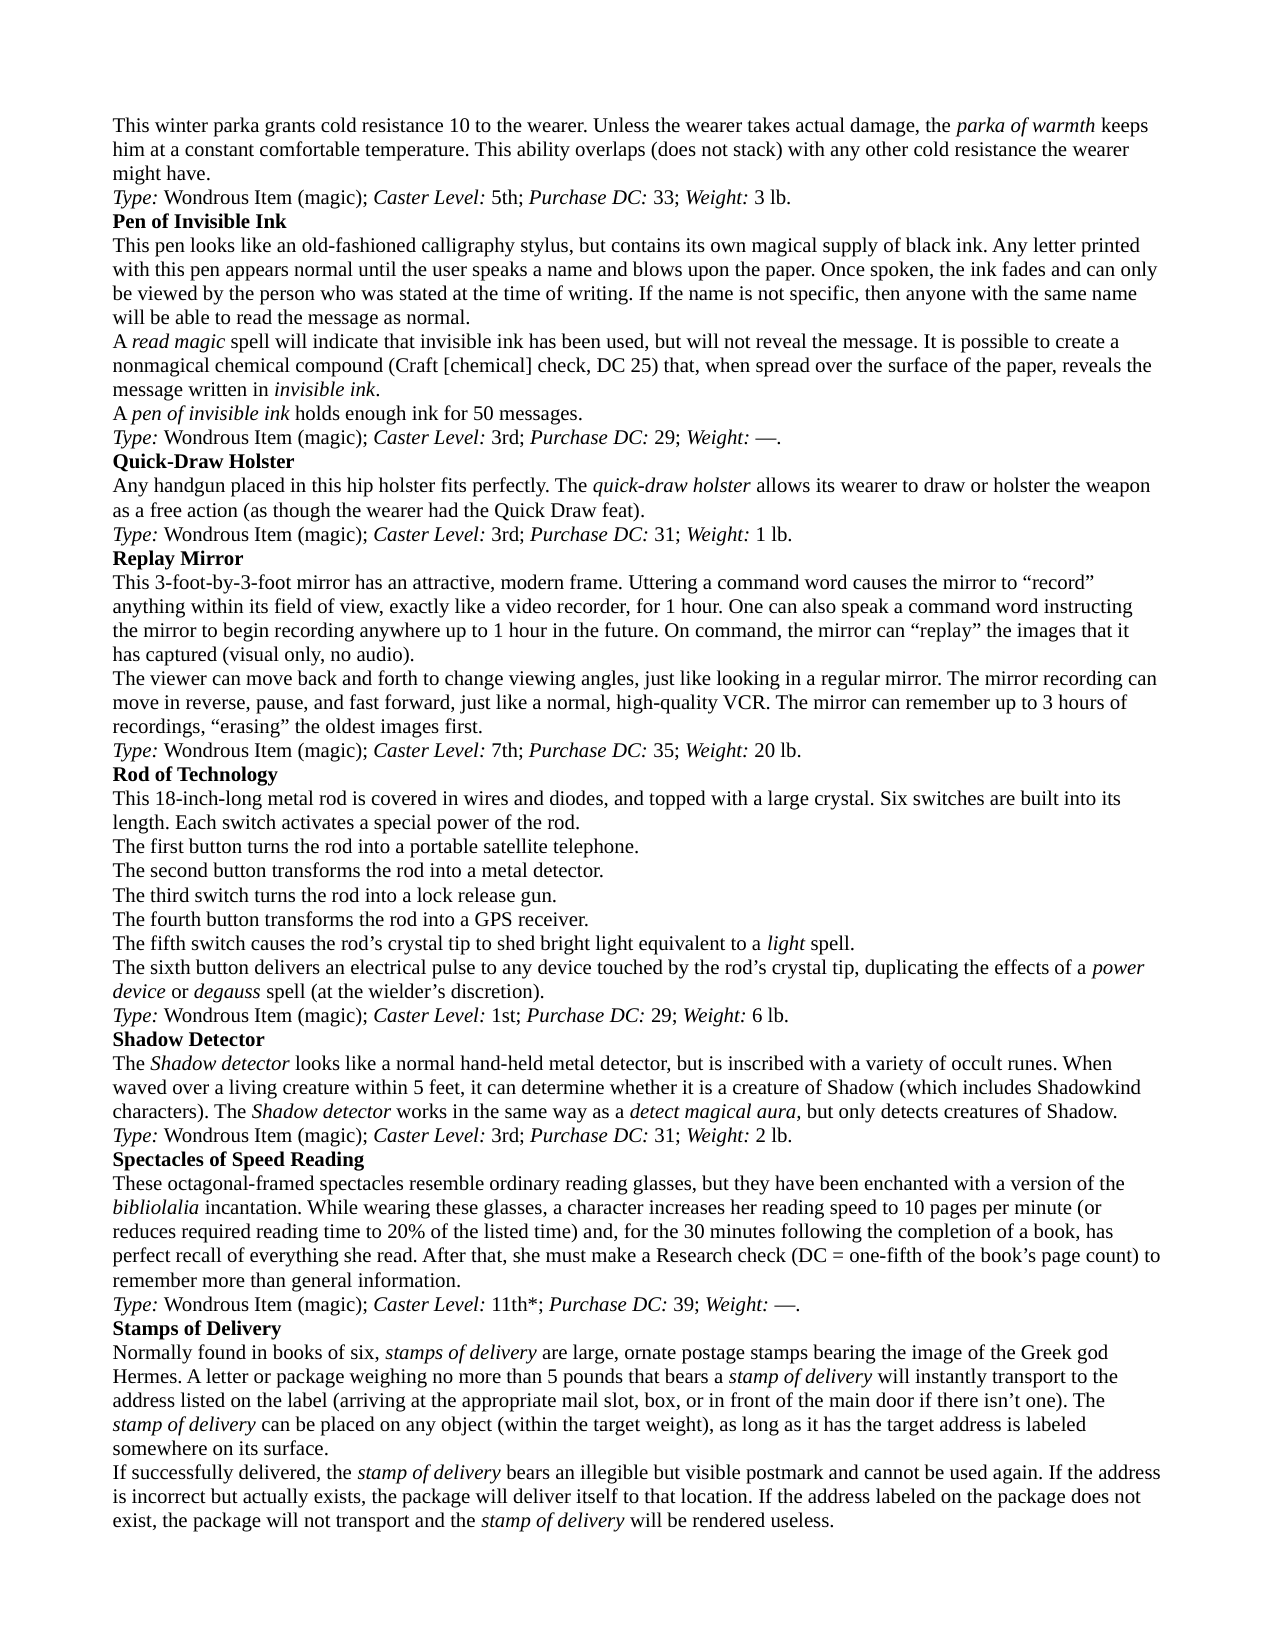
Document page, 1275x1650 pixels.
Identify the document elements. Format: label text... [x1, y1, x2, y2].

text The sixth button delivers an electrical pulse to any device touched by the rod’s crystal tip, duplicating the effects of a power device or degauss spell (at the wielder’s discretion). [112, 955, 1162, 1003]
text If successfully delivered, the stamp of delivery bears an illegible but visible postmark and cannot be used again. If the address is incorrect but actually exists, the package will deliver itself to that location. If the address labeled on the package does not exist, the package will not transport and the stamp of delivery will be rendered useless. [112, 1460, 1162, 1532]
text Type: Wondrous Item (magic); Caster Level: 3rd; Purchase DC: 29; Weight: —. [112, 425, 1162, 449]
text The viewer can move back and forth to change viewing angles, just like looking in a regular mirror. The mirror recording can move in reverse, pause, and fast forward, just like a normal, high-quality VCR. The mirror can remember up to 3 hours of recordings, “erasing” the oldest images first. [112, 666, 1162, 738]
text Spectacles of Speed Reading [112, 1147, 1162, 1171]
text This 3-foot-by-3-foot mirror has an attractive, modern frame. Uttering a command word causes the mirror to “record” anything within its field of view, exactly like a video recorder, for 1 hour. One can also speak a command word instructing the mirror to begin recording anywhere up to 1 hour in the future. On command, the mirror can “replay” the images that it has captured (visual only, no audio). [112, 570, 1162, 666]
text These octagonal-framed spectacles resemble ordinary reading glasses, but they have been enchanted with a version of the bibliolalia incantation. While wearing these glasses, a character increases her reading speed to 10 pages per minute (or reduces required reading time to 20% of the listed time) and, for the 30 minutes following the completion of a book, has perfect recall of everything she read. After that, she must make a Research check (DC = one-fifth of the book’s page count) to remember more than general information. [112, 1171, 1162, 1292]
text Pen of Invisible Ink [112, 209, 1162, 233]
text Any handgun placed in this hip holster fits perfectly. The quick-draw holster allows its wearer to draw or holster the weapon as a free action (as though the wearer had the Quick Draw feat). [112, 473, 1162, 522]
text This winter parka grants cold resistance 10 to the wearer. Unless the wearer takes actual damage, the parka of warmth keeps him at a constant comfortable temperature. This ability overlaps (does not stack) with any other cold resistance the wearer might have. [112, 112, 1162, 185]
text A pen of invisible ink holds enough ink for 50 messages. [112, 401, 1162, 425]
text Type: Wondrous Item (magic); Caster Level: 5th; Purchase DC: 33; Weight: 3 lb. [112, 185, 1162, 209]
text Rod of Technology [112, 762, 1162, 786]
text The first button turns the rod into a portable satellite telephone. [112, 834, 1162, 858]
text This pen looks like an old-fashioned calligraphy stylus, but contains its own magical supply of black ink. Any letter printed with this pen appears normal until the user speaks a name and blows upon the paper. Once spoken, the ink fades and can only be viewed by the person who was stated at the time of writing. If the name is not specific, then anyone with the same name will be able to read the message as normal. [112, 233, 1162, 329]
text A read magic spell will indicate that invisible ink has been used, but will not reveal the message. It is possible to create a nonmagical chemical compound (Craft [chemical] check, DC 25) that, when spread over the surface of the paper, reveals the message written in invisible ink. [112, 329, 1162, 401]
text The fifth switch causes the rod’s crystal tip to shed bright light equivalent to a light spell. [112, 931, 1162, 955]
text Stamps of Delivery [112, 1316, 1162, 1340]
text This 18-inch-long metal rod is covered in wires and diodes, and topped with a large crystal. Six switches are built into its length. Each switch activates a special power of the rod. [112, 786, 1162, 834]
text The Shadow detector looks like a normal hand-held metal detector, but is inscribed with a variety of occult runes. When waved over a living creature within 5 feet, it can determine whether it is a creature of Shadow (which includes Shadowkind characters). The Shadow detector works in the same way as a detect magical aura, but only detects creatures of Shadow. [112, 1051, 1162, 1123]
text The third switch turns the rod into a lock release gun. [112, 882, 1162, 907]
text The fourth button transforms the rod into a GPS receiver. [112, 907, 1162, 931]
text Type: Wondrous Item (magic); Caster Level: 1st; Purchase DC: 29; Weight: 6 lb. [112, 1003, 1162, 1027]
text The second button transforms the rod into a metal detector. [112, 858, 1162, 882]
text Type: Wondrous Item (magic); Caster Level: 3rd; Purchase DC: 31; Weight: 1 lb. [112, 522, 1162, 546]
text Type: Wondrous Item (magic); Caster Level: 11th*; Purchase DC: 39; Weight: —. [112, 1292, 1162, 1316]
text Shadow Detector [112, 1027, 1162, 1051]
text Replay Mirror [112, 546, 1162, 570]
text Type: Wondrous Item (magic); Caster Level: 3rd; Purchase DC: 31; Weight: 2 lb. [112, 1123, 1162, 1147]
text Type: Wondrous Item (magic); Caster Level: 7th; Purchase DC: 35; Weight: 20 lb. [112, 738, 1162, 762]
text Normally found in books of six, stamps of delivery are large, ornate postage stamps bearing the image of the Greek god Hermes. A letter or package weighing no more than 5 pounds that bears a stamp of delivery will instantly transport to the address listed on the label (arriving at the appropriate mail slot, box, or in front of the main door if there isn’t one). The stamp of delivery can be placed on any object (within the target weight), as long as it has the target address is labeled somewhere on its surface. [112, 1340, 1162, 1460]
text Quick-Draw Holster [112, 449, 1162, 473]
